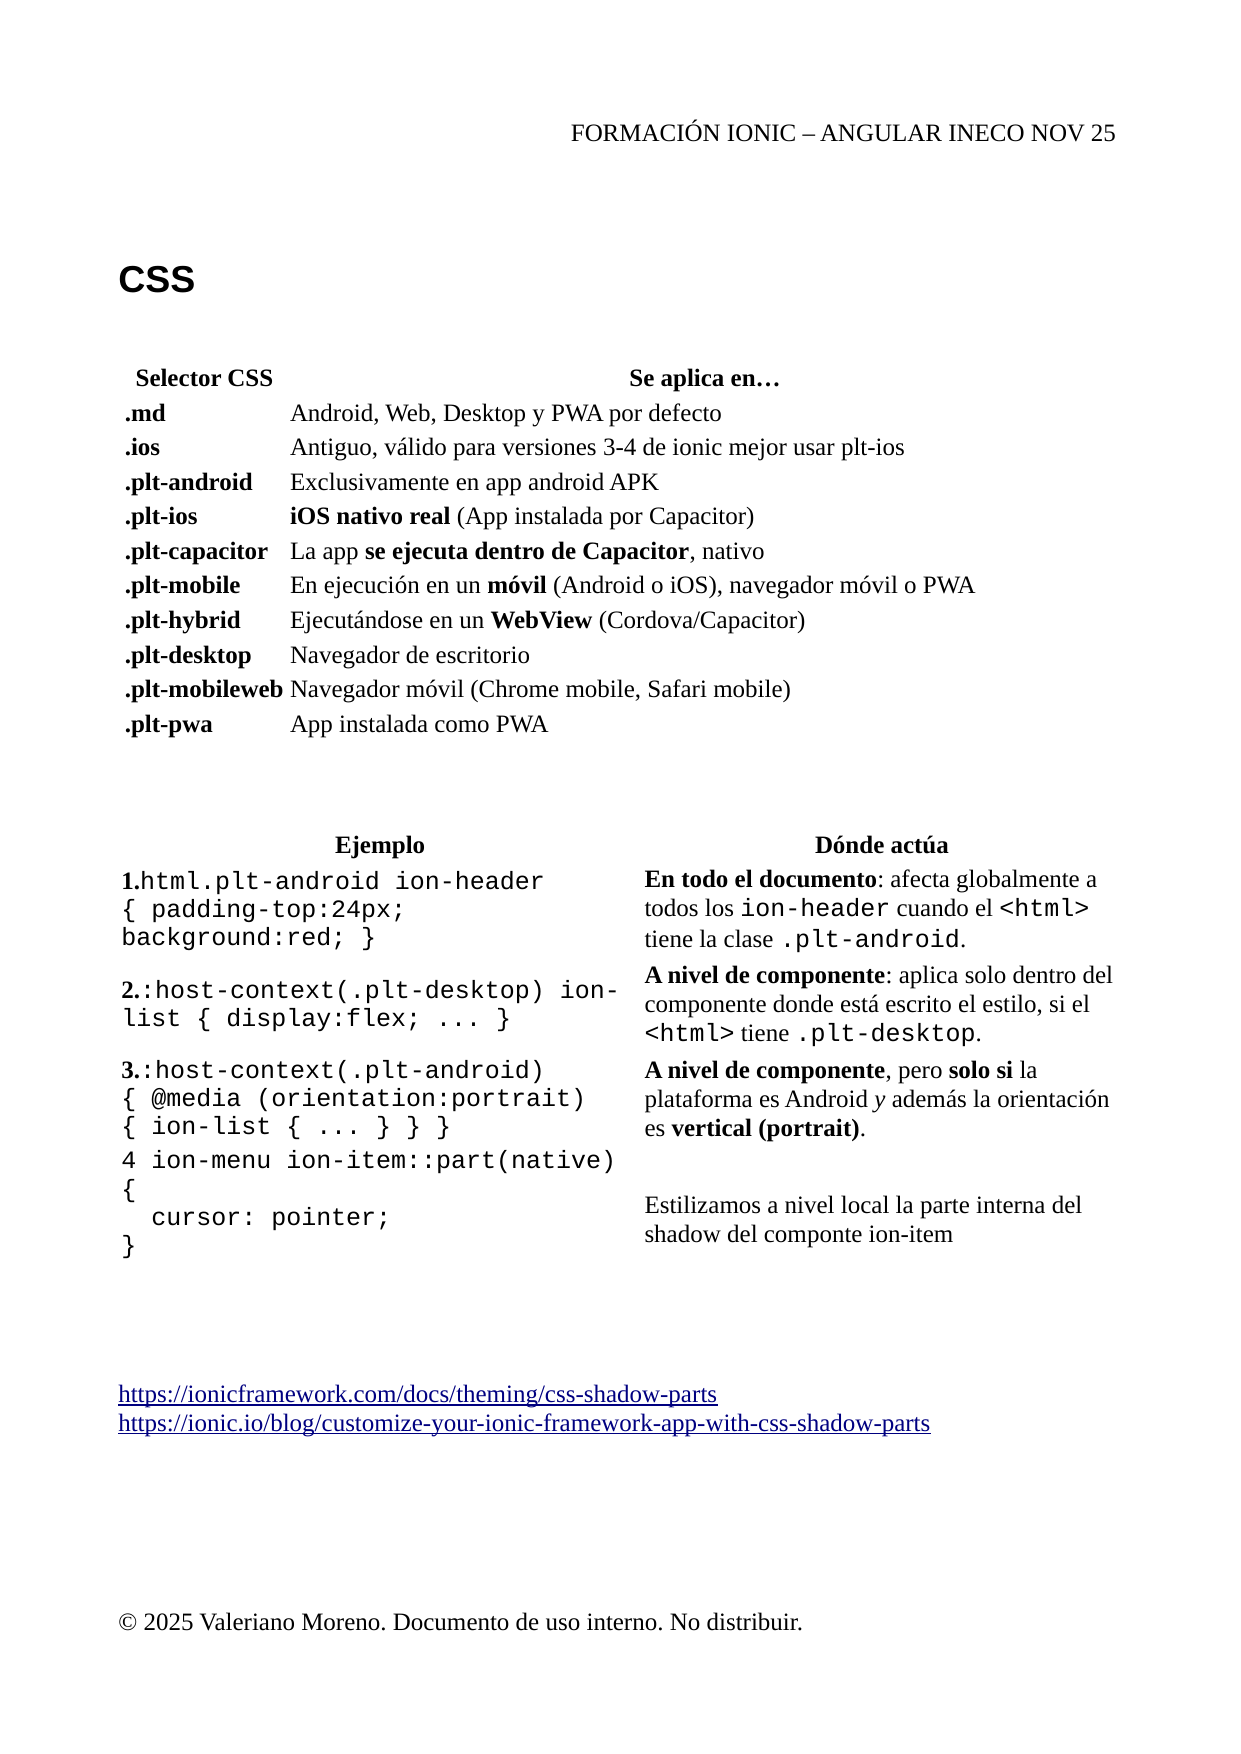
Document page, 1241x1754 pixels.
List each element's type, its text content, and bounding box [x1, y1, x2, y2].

text https://ionic.io/blog/customize-your-ionic-framework-app-with-css-shadow-parts [118, 1408, 1122, 1437]
table_cell 2.:host-context(.plt-desktop) ion-list { display:flex; ... } [118, 958, 641, 1052]
table_header Dónde actúa [641, 827, 1122, 861]
table_cell Antiguo, válido para versiones 3-4 de ionic mejor usar plt-ios [287, 429, 1123, 464]
table_cell En todo el documento: afecta globalmente a todos los ion-header cuando el <html> tiene la clase .plt-android. [641, 861, 1122, 958]
table_cell Ejecutándose en un WebView (Cordova/Capacitor) [287, 602, 1123, 637]
table_cell .plt-hybrid [122, 602, 287, 637]
table_cell Navegador de escritorio [287, 637, 1123, 671]
table_cell En ejecución en un móvil (Android o iOS), navegador móvil o PWA [287, 568, 1123, 602]
table_cell Estilizamos a nivel local la parte interna del shadow del componte ion-item [641, 1145, 1122, 1293]
table_header Se aplica en… [287, 360, 1123, 395]
table_cell App instalada como PWA [287, 706, 1123, 741]
table_cell 4 ion-menu ion-item::part(native) { cursor: pointer; } [118, 1145, 641, 1293]
table_cell A nivel de componente: aplica solo dentro del componente donde está escrito el estilo, si el <html> tiene .plt-desktop. [641, 958, 1122, 1052]
table_header Selector CSS [122, 360, 287, 395]
table_cell La app se ejecuta dentro de Capacitor, nativo [287, 533, 1123, 568]
table_cell A nivel de componente, pero solo si la plataforma es Android y además la orientación es vertical (portrait). [641, 1052, 1122, 1145]
table_cell Navegador móvil (Chrome mobile, Safari mobile) [287, 671, 1123, 706]
table_cell .plt-pwa [122, 706, 287, 741]
table_cell .plt-desktop [122, 637, 287, 671]
table_cell .plt-capacitor [122, 533, 287, 568]
table_cell .plt-mobileweb [122, 671, 287, 706]
table_cell iOS nativo real (App instalada por Capacitor) [287, 499, 1123, 533]
table_cell .plt-ios [122, 499, 287, 533]
text https://ionicframework.com/docs/theming/css-shadow-parts [118, 1379, 1122, 1408]
table_cell Exclusivamente en app android APK [287, 464, 1123, 498]
subtitle CSS [118, 257, 1122, 300]
table_header Ejemplo [118, 827, 641, 861]
table_cell .md [122, 395, 287, 429]
table_cell .ios [122, 429, 287, 464]
table_cell Android, Web, Desktop y PWA por defecto [287, 395, 1123, 429]
table_cell 1.html.plt-android ion-header { padding-top:24px; background:red; } [118, 861, 641, 958]
table_cell .plt-android [122, 464, 287, 498]
table_cell .plt-mobile [122, 568, 287, 602]
table_cell 3.:host-context(.plt-android) { @media (orientation:portrait) { ion-list { ... } } } [118, 1052, 641, 1145]
